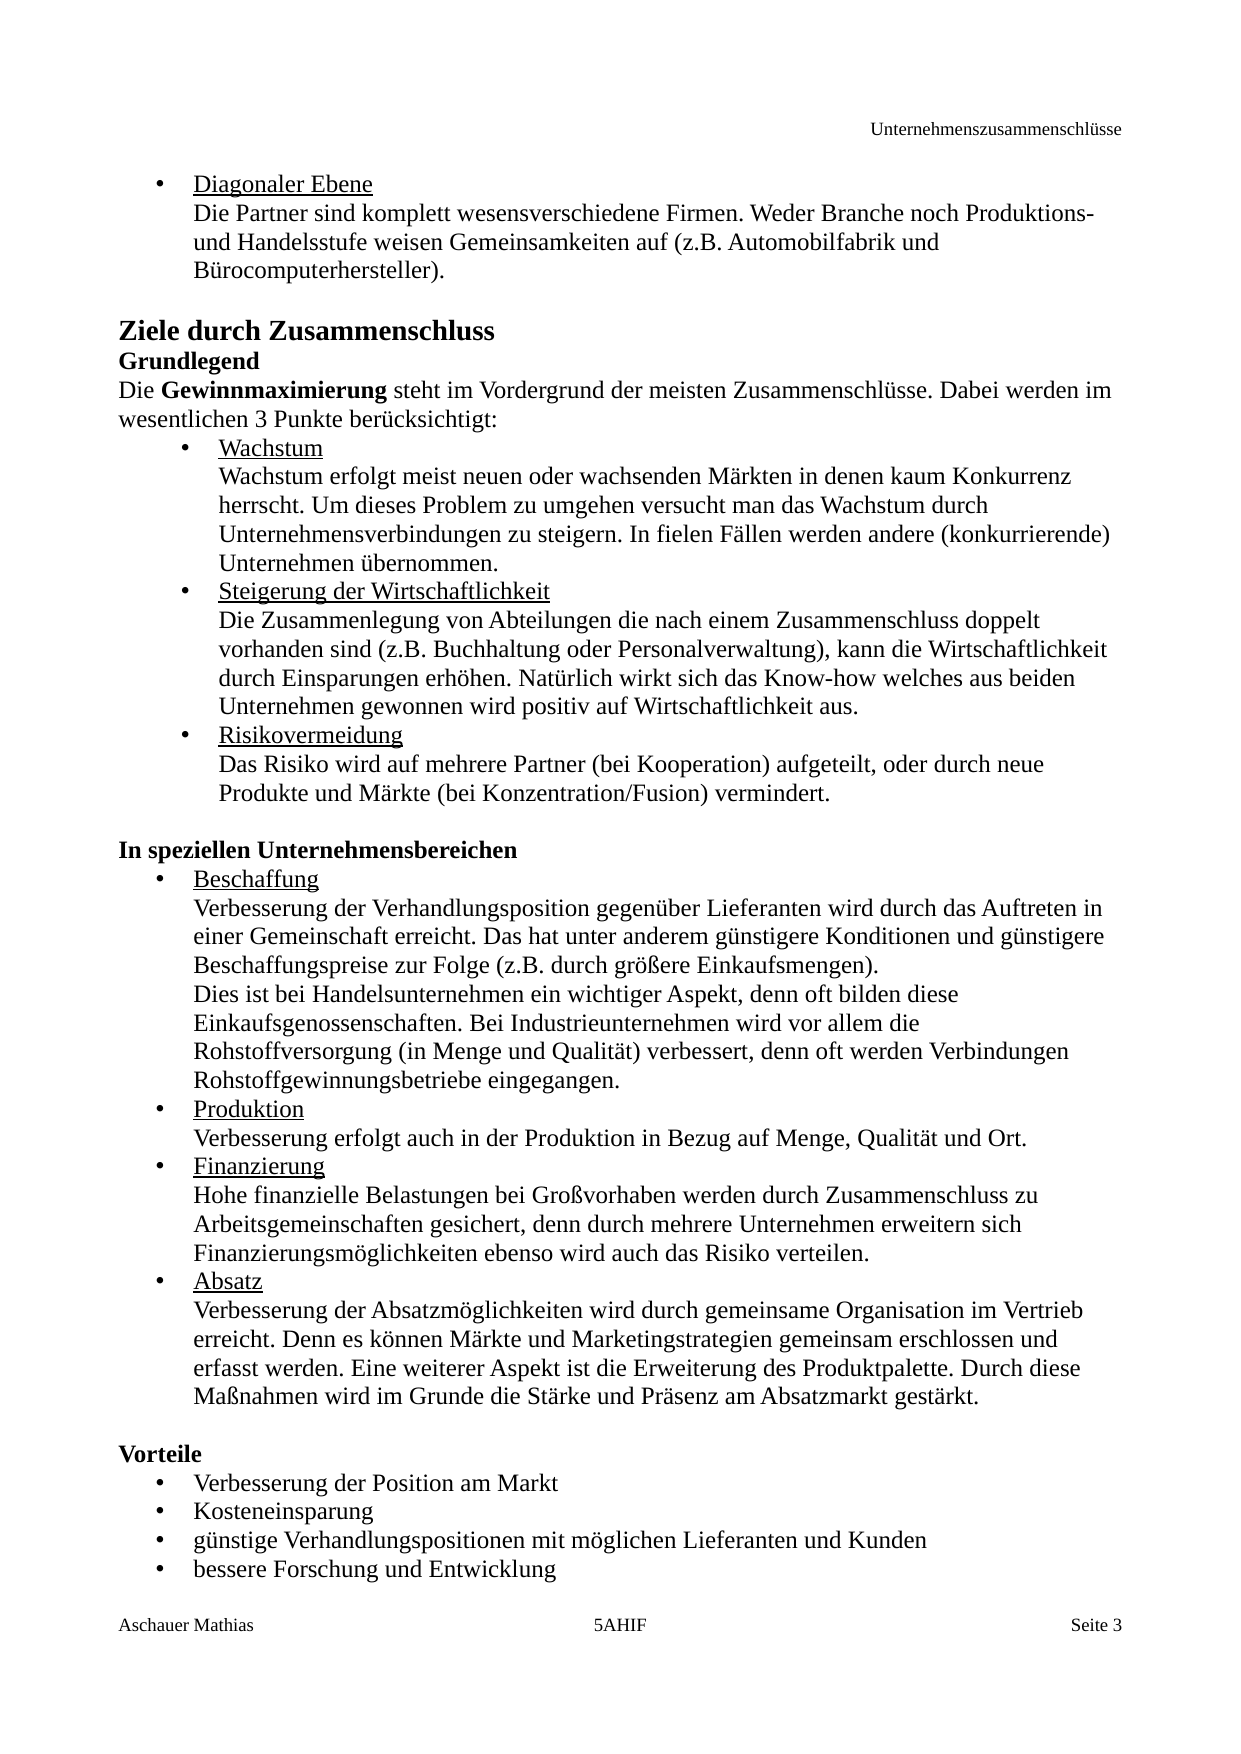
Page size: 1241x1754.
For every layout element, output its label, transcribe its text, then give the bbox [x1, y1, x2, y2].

text Grundlegend [118, 346, 1122, 375]
list Produktion Verbesserung erfolgt auch in der Produktion in Bezug auf Menge, Qualität und Ort. [156, 1094, 1122, 1151]
list bessere Forschung und Entwicklung [156, 1554, 1122, 1583]
list Finanzierung Hohe finanzielle Belastungen bei Großvorhaben werden durch Zusammenschluss zu Arbeitsgemeinschaften gesichert, denn durch mehrere Unternehmen erweitern sich Finanzierungsmöglichkeiten ebenso wird auch das Risiko verteilen. [156, 1151, 1122, 1266]
list Diagonaler Ebene Die Partner sind komplett wesensverschiedene Firmen. Weder Branche noch Produktions- und Handelsstufe weisen Gemeinsamkeiten auf (z.B. Automobilfabrik und Bürocomputerhersteller). [156, 169, 1122, 284]
list Steigerung der Wirtschaftlichkeit Die Zusammenlegung von Abteilungen die nach einem Zusammenschluss doppelt vorhanden sind (z.B. Buchhaltung oder Personalverwaltung), kann die Wirtschaftlichkeit durch Einsparungen erhöhen. Natürlich wirkt sich das Know-how welches aus beiden Unternehmen gewonnen wird positiv auf Wirtschaftlichkeit aus. [181, 576, 1122, 720]
list Wachstum Wachstum erfolgt meist neuen oder wachsenden Märkten in denen kaum Konkurrenz herrscht. Um dieses Problem zu umgehen versucht man das Wachstum durch Unternehmensverbindungen zu steigern. In fielen Fällen werden andere (konkurrierende) Unternehmen übernommen. [181, 433, 1122, 576]
list Kosteneinsparung [156, 1496, 1122, 1525]
list günstige Verhandlungspositionen mit möglichen Lieferanten und Kunden [156, 1525, 1122, 1554]
text Die Gewinnmaximierung steht im Vordergrund der meisten Zusammenschlüsse. Dabei werden im wesentlichen 3 Punkte berücksichtigt: [118, 375, 1122, 433]
text In speziellen Unternehmensbereichen [118, 835, 1122, 864]
list Verbesserung der Position am Markt [156, 1468, 1122, 1496]
list Absatz Verbesserung der Absatzmöglichkeiten wird durch gemeinsame Organisation im Vertrieb erreicht. Denn es können Märkte und Marketingstrategien gemeinsam erschlossen und erfasst werden. Eine weiterer Aspekt ist die Erweiterung des Produktpalette. Durch diese Maßnahmen wird im Grunde die Stärke und Präsenz am Absatzmarkt gestärkt. [156, 1266, 1122, 1410]
text Vorteile [118, 1439, 1122, 1468]
text Ziele durch Zusammenschluss [118, 313, 1122, 346]
list Risikovermeidung Das Risiko wird auf mehrere Partner (bei Kooperation) aufgeteilt, oder durch neue Produkte und Märkte (bei Konzentration/Fusion) vermindert. [181, 720, 1122, 806]
list Beschaffung Verbesserung der Verhandlungsposition gegenüber Lieferanten wird durch das Auftreten in einer Gemeinschaft erreicht. Das hat unter anderem günstigere Konditionen und günstigere Beschaffungspreise zur Folge (z.B. durch größere Einkaufsmengen). Dies ist bei Handelsunternehmen ein wichtiger Aspekt, denn oft bilden diese Einkaufsgenossenschaften. Bei Industrieunternehmen wird vor allem die Rohstoffversorgung (in Menge und Qualität) verbessert, denn oft werden Verbindungen Rohstoffgewinnungsbetriebe eingegangen. [156, 864, 1122, 1094]
